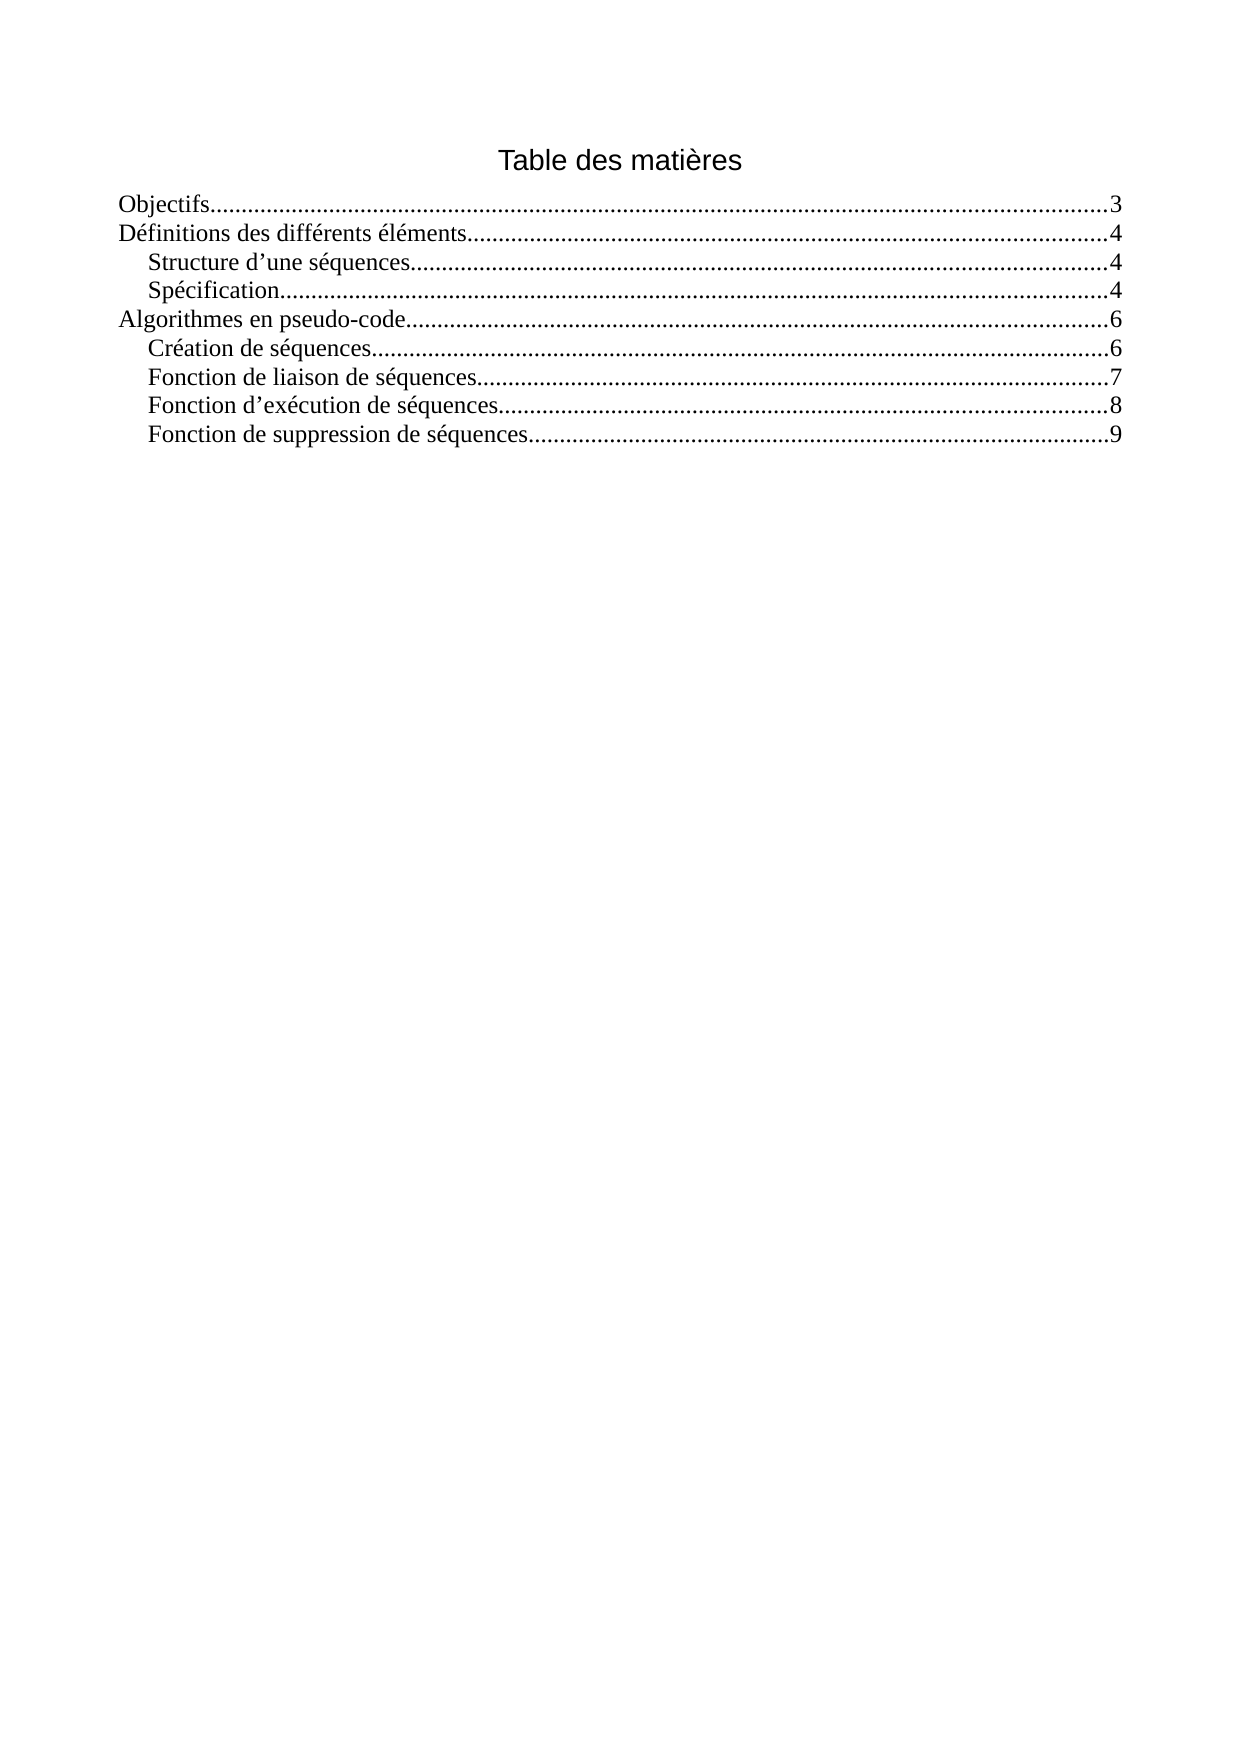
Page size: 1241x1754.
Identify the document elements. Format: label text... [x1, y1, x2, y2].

text Spécification 4 [148, 275, 1122, 304]
text Création de séquences 6 [148, 333, 1122, 362]
text Définitions des différents éléments 4 [118, 218, 1122, 247]
subtitle Table des matières [118, 143, 1122, 177]
text Objectifs 3 [118, 189, 1122, 218]
text Structure d’une séquences 4 [148, 247, 1122, 275]
text Fonction de liaison de séquences 7 [148, 362, 1122, 390]
text Fonction de suppression de séquences 9 [148, 419, 1122, 448]
text Algorithmes en pseudo-code 6 [118, 304, 1122, 333]
text Fonction d’exécution de séquences 8 [148, 390, 1122, 419]
